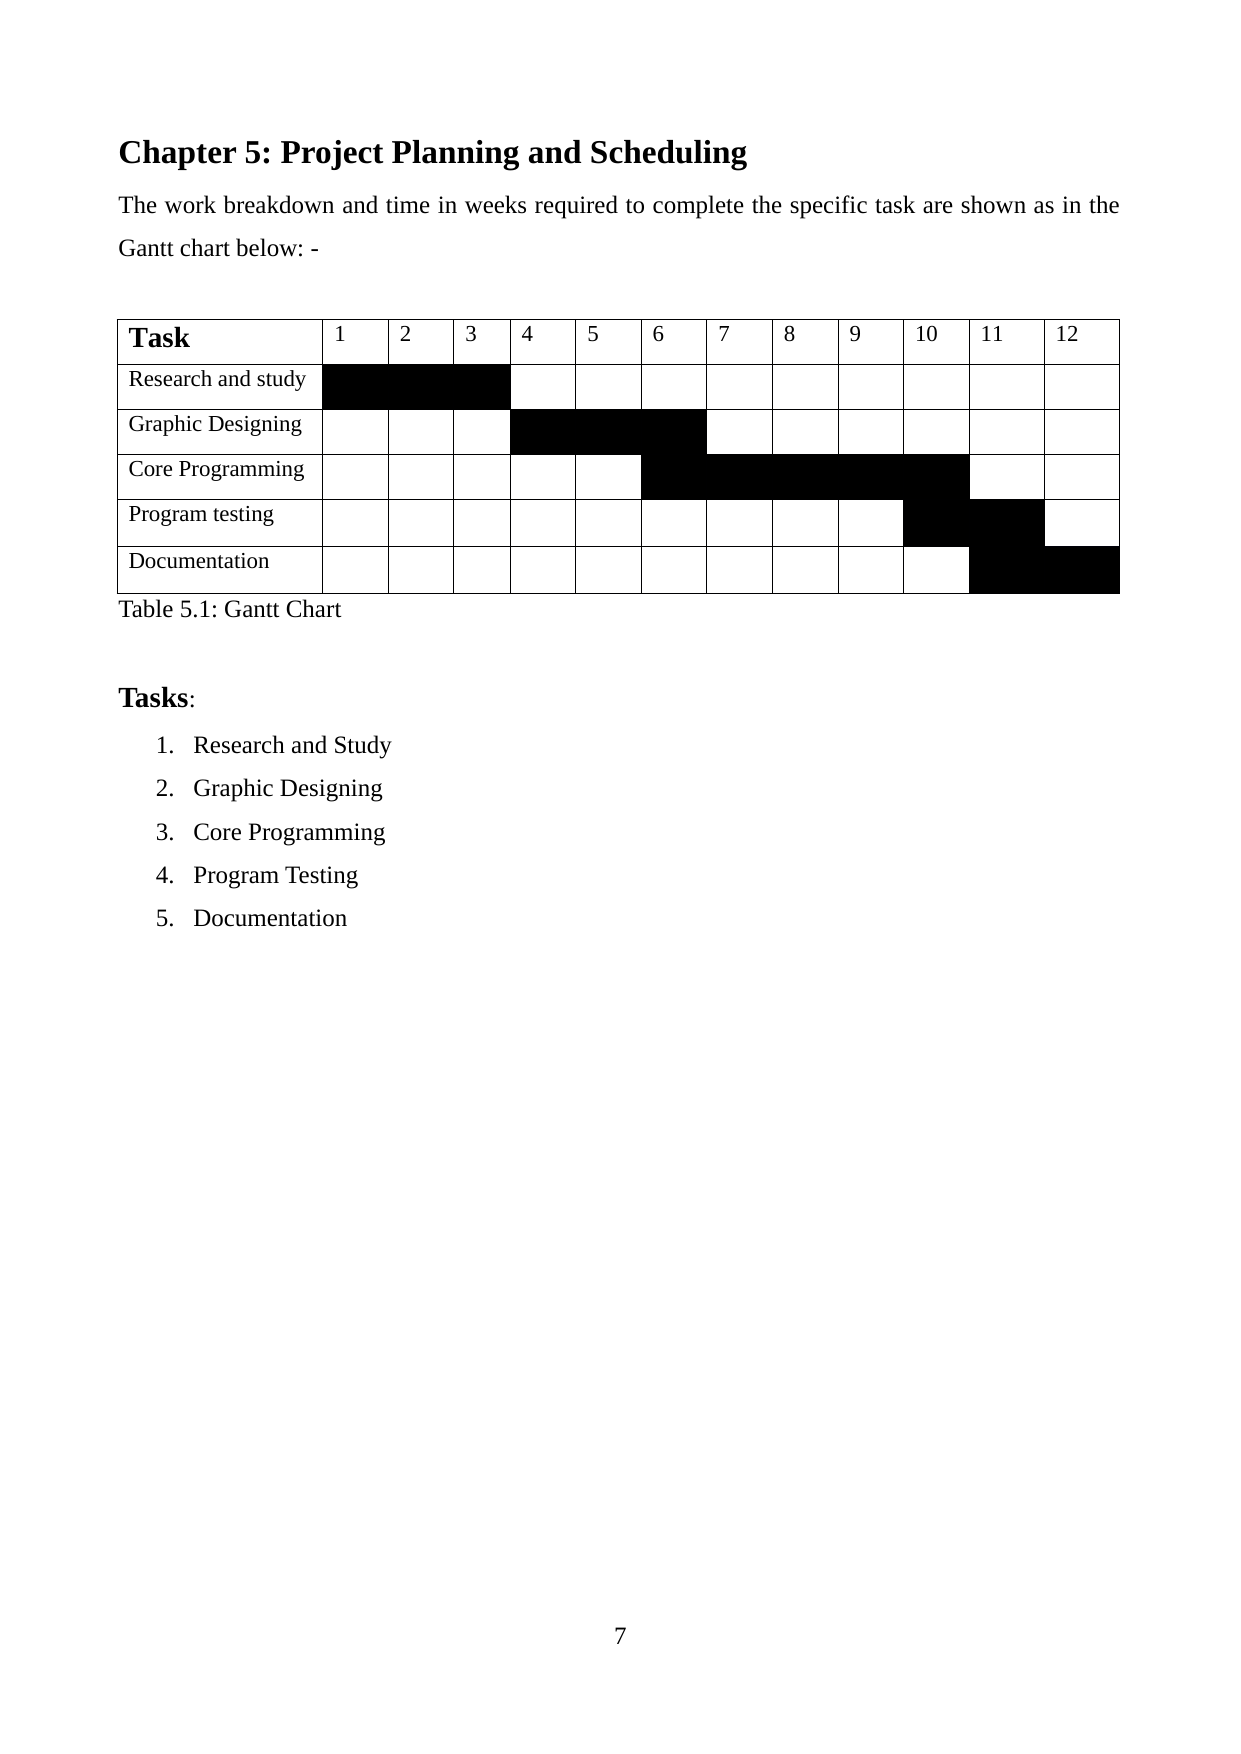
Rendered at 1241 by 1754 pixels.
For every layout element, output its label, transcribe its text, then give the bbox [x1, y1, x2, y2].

table_cell [1045, 500, 1119, 546]
table_cell [839, 365, 903, 409]
table_cell Graphic Designing [118, 410, 322, 454]
table_cell [904, 500, 969, 546]
table_cell [323, 547, 388, 593]
table_cell [970, 365, 1044, 409]
text The work breakdown and time in weeks required to complete the specific task are shown as in the Gantt chart below: - [118, 190, 1122, 262]
table_cell [389, 547, 453, 593]
table_cell [707, 455, 772, 499]
table_cell [707, 410, 772, 454]
table_cell [773, 410, 838, 454]
table_header 2 [389, 320, 453, 364]
text Chapter 5: Project Planning and Scheduling [118, 132, 1122, 171]
table_cell [707, 547, 772, 593]
table_cell Research and study [118, 365, 322, 409]
table_header 6 [642, 320, 706, 364]
list Research and Study [156, 730, 1122, 759]
table_header 5 [576, 320, 641, 364]
table_header 10 [904, 320, 969, 364]
table_header 7 [707, 320, 772, 364]
table_cell [970, 500, 1044, 546]
table_cell [642, 500, 706, 546]
table_cell [773, 500, 838, 546]
table_cell [511, 500, 575, 546]
table_cell [1045, 365, 1119, 409]
table_cell [511, 365, 575, 409]
table_cell [642, 547, 706, 593]
table_cell [576, 410, 641, 454]
table_cell [576, 547, 641, 593]
table_cell [773, 365, 838, 409]
table_cell [707, 500, 772, 546]
table_cell [511, 455, 575, 499]
list Documentation [156, 903, 1122, 932]
list Core Programming [156, 817, 1122, 845]
table_cell [839, 410, 903, 454]
table_cell [454, 500, 510, 546]
text Table 5.1: Gantt Chart [118, 594, 1122, 622]
table_cell [642, 410, 706, 454]
table_cell [454, 547, 510, 593]
table_cell [839, 547, 903, 593]
table_header 8 [773, 320, 838, 364]
table_cell [389, 455, 453, 499]
text Tasks: [118, 680, 1122, 713]
table_cell [904, 410, 969, 454]
table_cell [323, 455, 388, 499]
table_cell [904, 365, 969, 409]
table_header 12 [1045, 320, 1119, 364]
table_cell [970, 455, 1044, 499]
table_cell [511, 410, 575, 454]
table_header 11 [970, 320, 1044, 364]
table_cell [389, 500, 453, 546]
table_cell Program testing [118, 500, 322, 546]
table_header 3 [454, 320, 510, 364]
table_cell [576, 455, 641, 499]
table_cell [642, 365, 706, 409]
table_cell [1045, 547, 1119, 593]
table_header 4 [511, 320, 575, 364]
table_cell [454, 365, 510, 409]
table_cell [454, 410, 510, 454]
table_cell Core Programming [118, 455, 322, 499]
table_cell [389, 410, 453, 454]
table_cell [707, 365, 772, 409]
table_cell [511, 547, 575, 593]
table_cell [773, 455, 838, 499]
table_cell [839, 500, 903, 546]
table_cell [389, 365, 453, 409]
table_header Task [118, 320, 322, 364]
table_cell [1045, 455, 1119, 499]
table_cell [323, 365, 388, 409]
table_cell [576, 365, 641, 409]
table_cell [1045, 410, 1119, 454]
list Graphic Designing [156, 773, 1122, 802]
table_cell [839, 455, 903, 499]
table_cell [642, 455, 706, 499]
table_cell [323, 410, 388, 454]
table_cell [904, 455, 969, 499]
table_header 1 [323, 320, 388, 364]
table_cell [773, 547, 838, 593]
table_cell Documentation [118, 547, 322, 593]
table_cell [454, 455, 510, 499]
table_cell [970, 410, 1044, 454]
table_cell [323, 500, 388, 546]
table_cell [904, 547, 969, 593]
table_header 9 [839, 320, 903, 364]
list Program Testing [156, 860, 1122, 888]
table_cell [576, 500, 641, 546]
table_cell [970, 547, 1044, 593]
